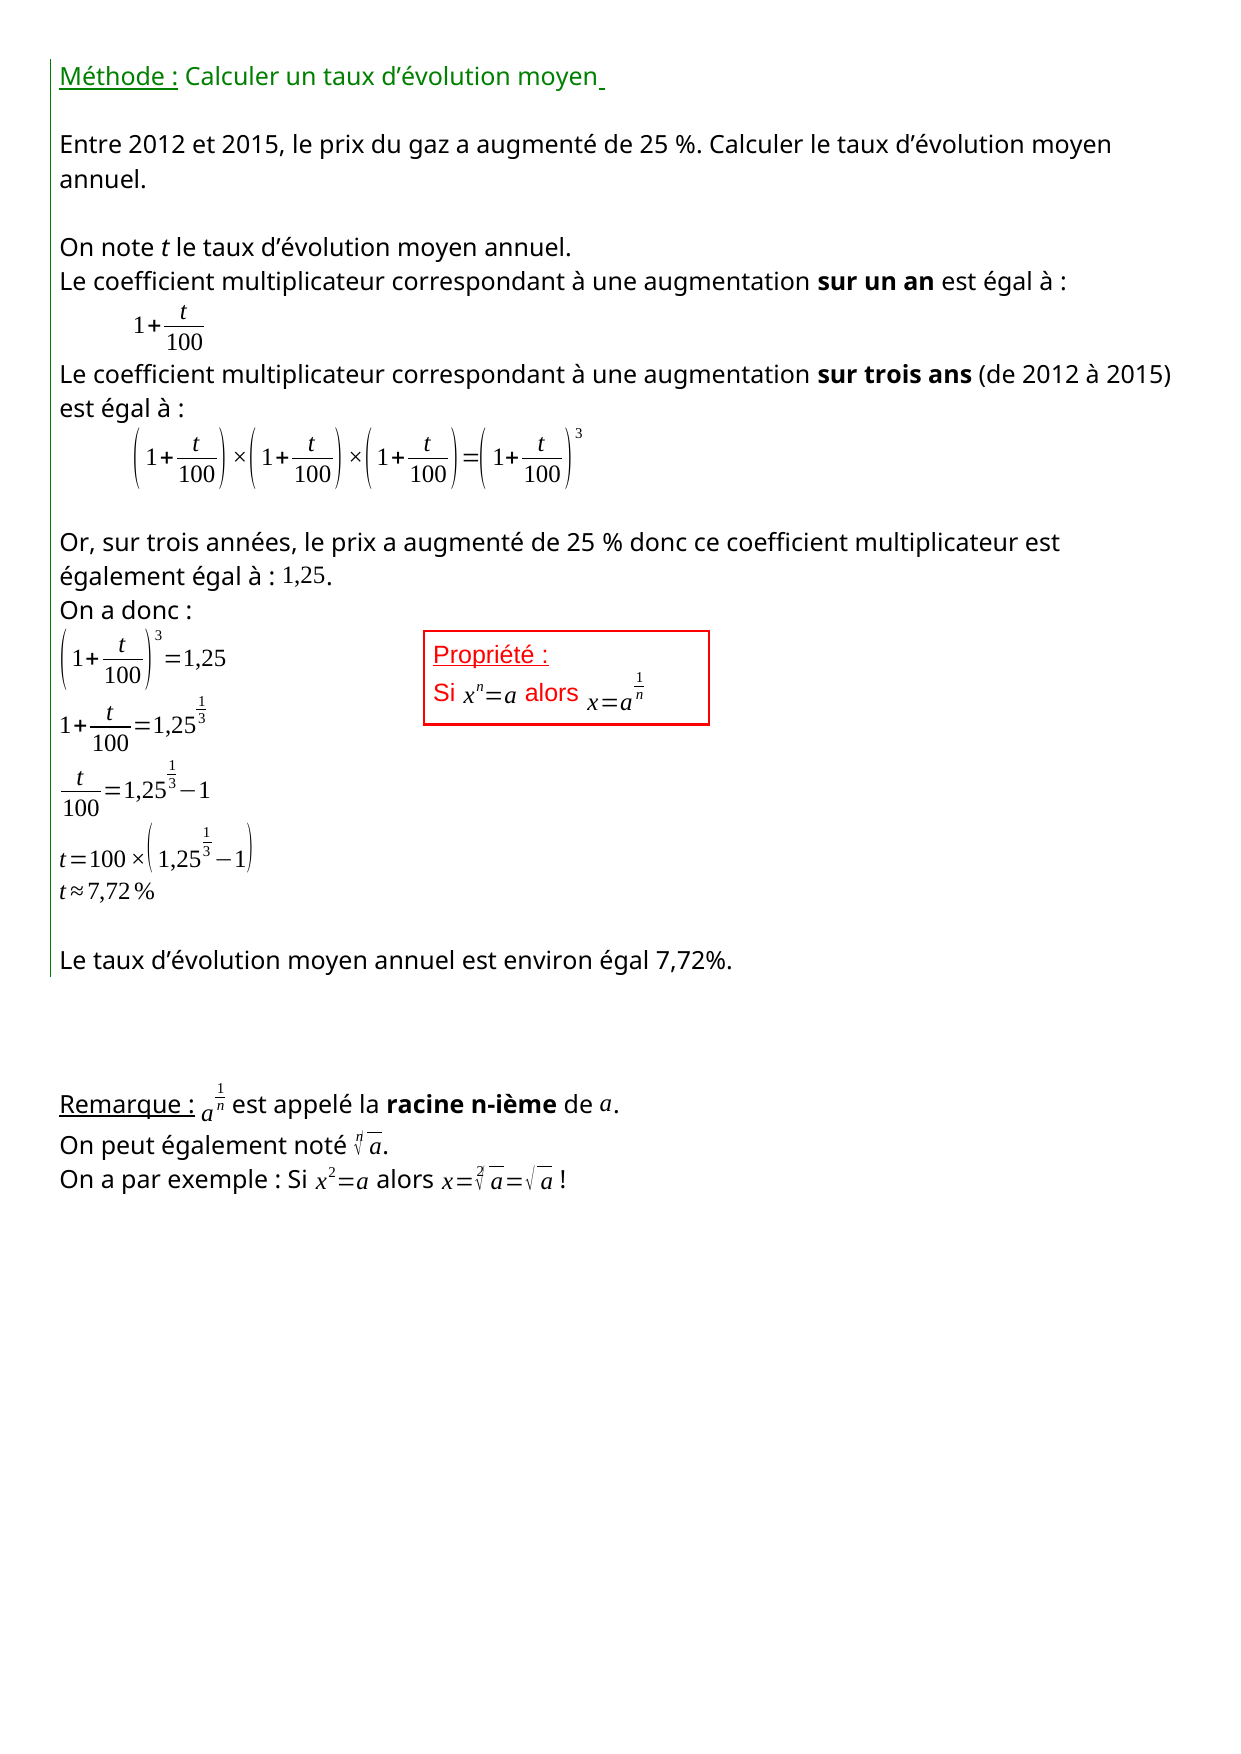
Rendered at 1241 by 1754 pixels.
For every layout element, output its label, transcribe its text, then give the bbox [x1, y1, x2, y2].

text Méthode : Calculer un taux d’évolution moyen [59, 59, 1181, 93]
text Entre 2012 et 2015, le prix du gaz a augmenté de 25 %. Calculer le taux d’évolution moyen annuel. [59, 127, 1181, 195]
text On a donc : [59, 592, 1181, 626]
text Remarque : est appelé la racine n-ième de . [59, 1079, 1181, 1127]
text Le coefficient multiplicateur correspondant à une augmentation sur un an est égal à : [59, 263, 1181, 297]
text Le taux d’évolution moyen annuel est environ égal 7,72%. [59, 909, 1181, 977]
text Le coefficient multiplicateur correspondant à une augmentation sur trois ans (de 2012 à 2015) est égal à : [59, 356, 1181, 424]
text On note t le taux d’évolution moyen annuel. [59, 229, 1181, 263]
text On peut également noté . [59, 1127, 1181, 1162]
text On a par exemple : Si alors ! [59, 1162, 1181, 1196]
text Propriété : [433, 640, 701, 669]
text Si alors [433, 669, 701, 716]
text Or, sur trois années, le prix a augmenté de 25 % donc ce coefficient multiplicateur est également égal à : . [59, 524, 1181, 592]
